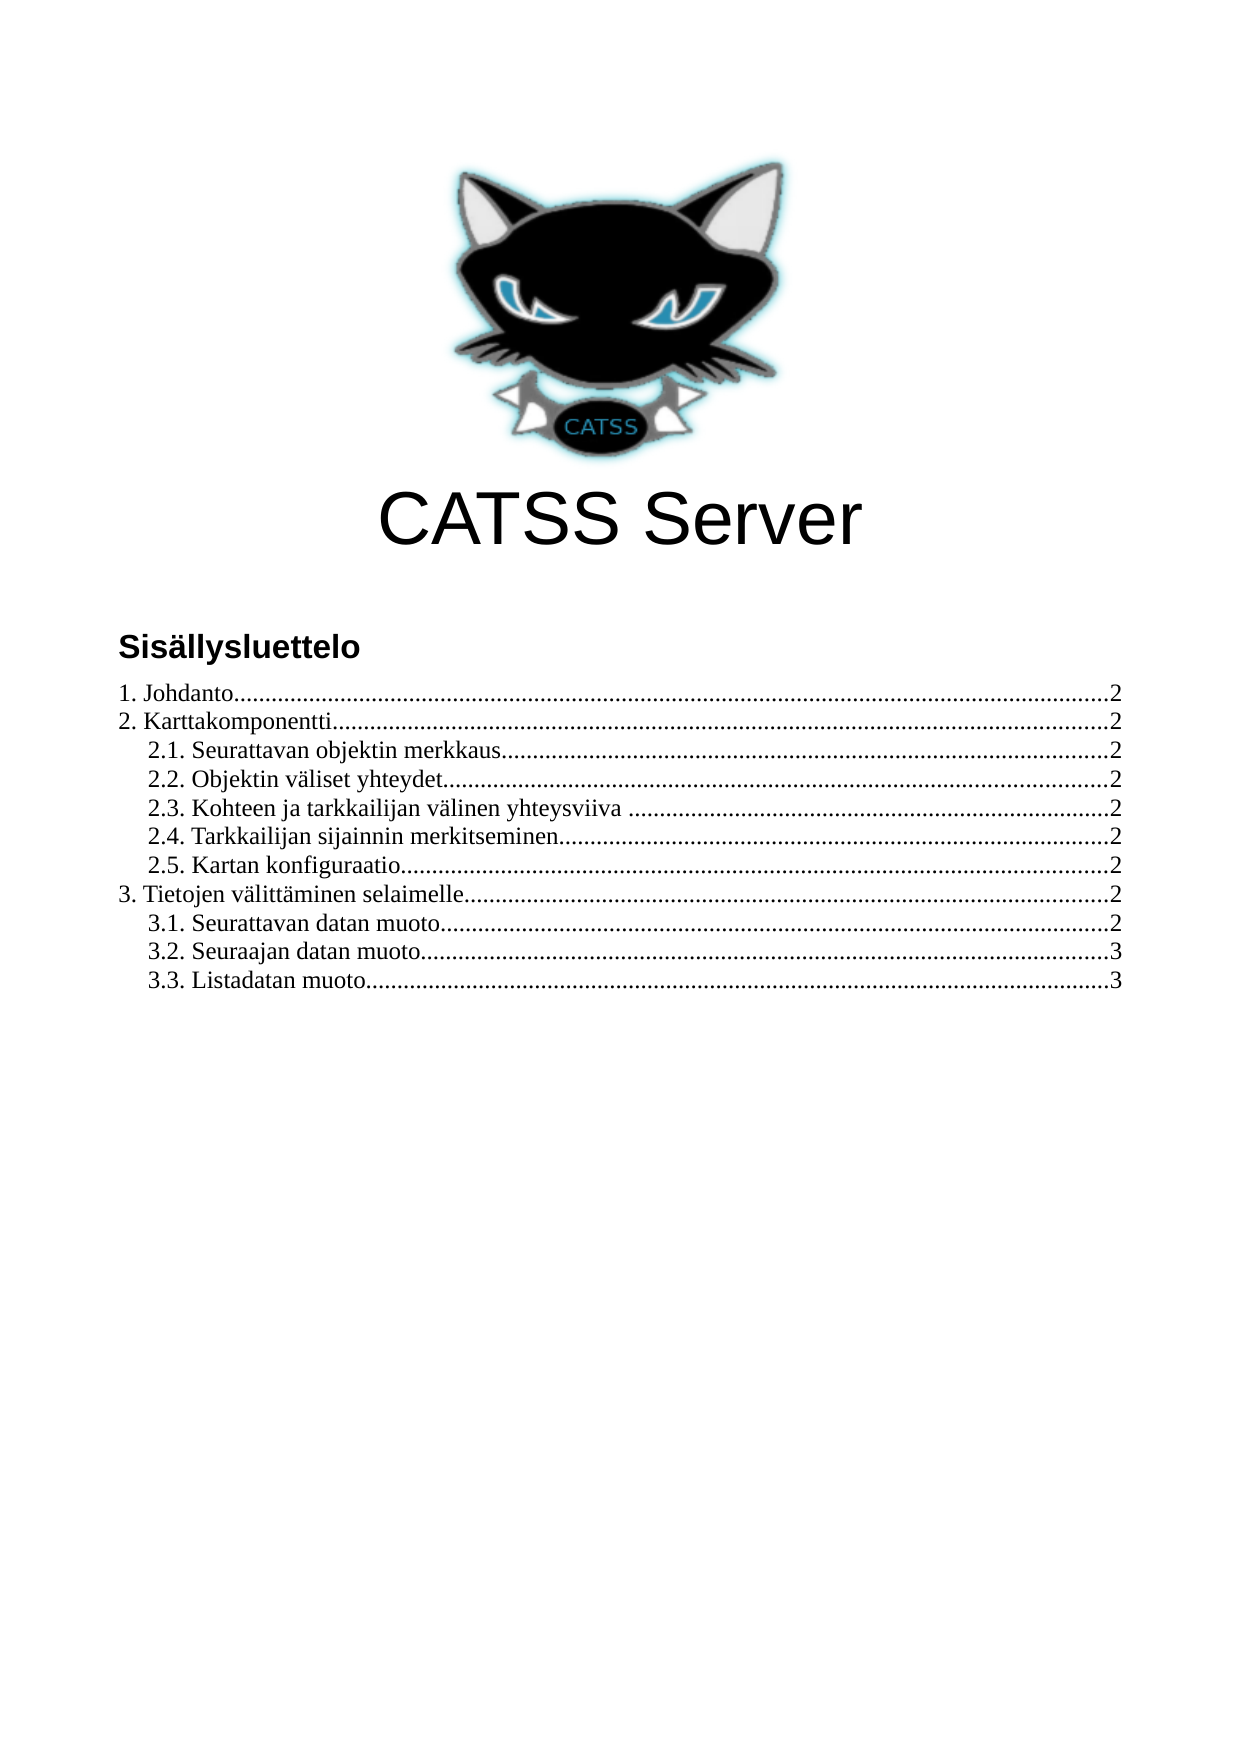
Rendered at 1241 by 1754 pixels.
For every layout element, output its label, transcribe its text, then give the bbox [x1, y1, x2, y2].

text 2.1. Seurattavan objektin merkkaus 2 [148, 735, 1122, 764]
picture [436, 146, 804, 475]
text 2. Karttakomponentti 2 [118, 706, 1122, 735]
text 2.4. Tarkkailijan sijainnin merkitseminen. 2 [148, 821, 1122, 850]
text 3. Tietojen välittäminen selaimelle 2 [118, 879, 1122, 908]
subtitle Sisällysluettelo [118, 627, 1122, 665]
text 2.3. Kohteen ja tarkkailijan välinen yhteysviiva 2 [148, 793, 1122, 821]
text 1. Johdanto 2 [118, 678, 1122, 706]
subtitle CATSS Server [118, 143, 1122, 560]
text 3.3. Listadatan muoto 3 [148, 965, 1122, 994]
text 2.2. Objektin väliset yhteydet 2 [148, 764, 1122, 793]
text 3.2. Seuraajan datan muoto 3 [148, 936, 1122, 965]
text 3.1. Seurattavan datan muoto 2 [148, 908, 1122, 936]
text 2.5. Kartan konfiguraatio 2 [148, 850, 1122, 879]
